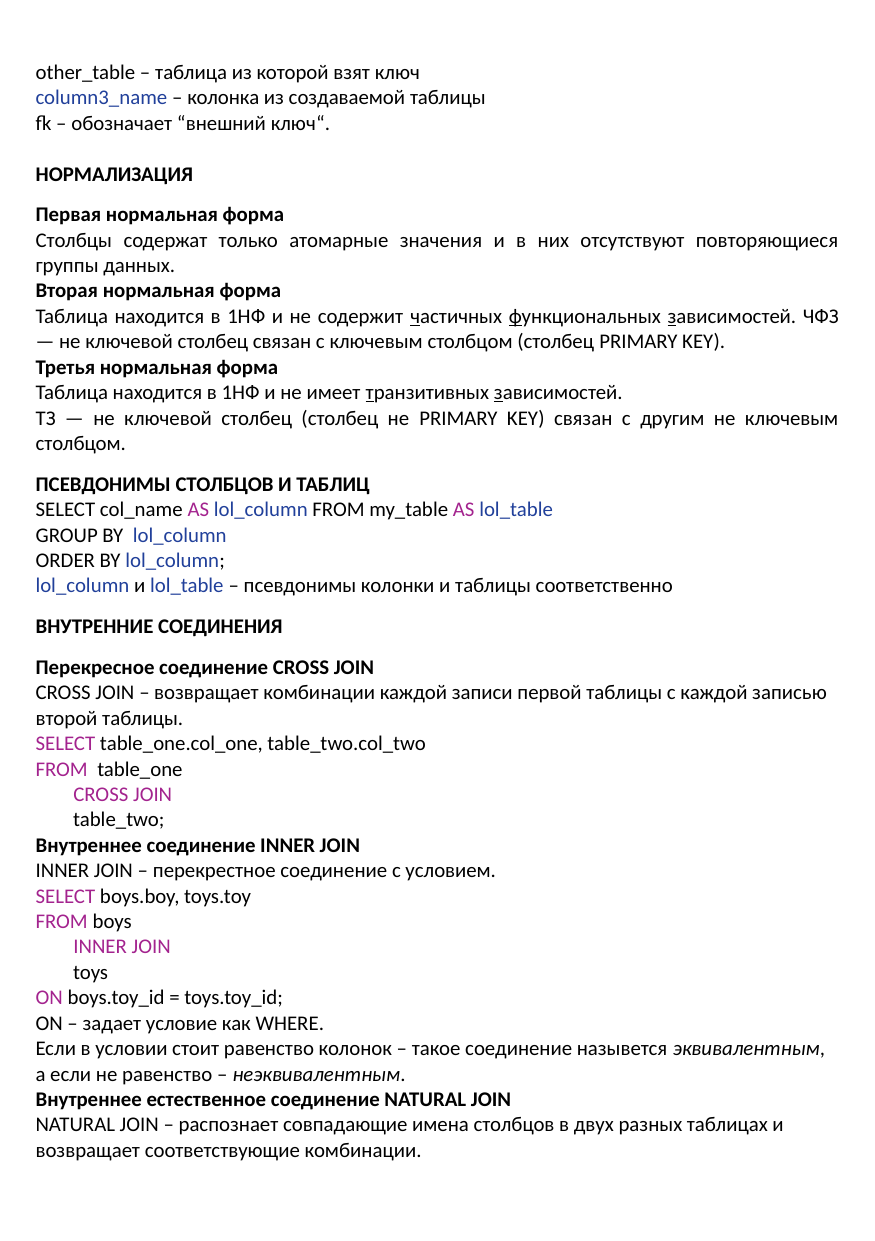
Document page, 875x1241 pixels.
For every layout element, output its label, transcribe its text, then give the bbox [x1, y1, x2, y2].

text SELECT col_name AS lol_column FROM my_table AS lol_table [35, 496, 839, 522]
text table_two; [35, 807, 839, 832]
text column3_name – колонка из создаваемой таблицы [35, 84, 839, 110]
text ВНУТРЕННИЕ СОЕДИНЕНИЯ [35, 613, 839, 639]
text ON boys.toy_id = toys.toy_id; [35, 984, 839, 1010]
text Внутреннее естественное соединение NATURAL JOIN [35, 1086, 839, 1112]
text Третья нормальная форма [35, 354, 839, 379]
text toys [35, 959, 839, 984]
text NATURAL JOIN – распознает совпадающие имена столбцов в двух разных таблицах и возвращает соответствующие комбинации. [35, 1112, 839, 1162]
text Столбцы содержат только атомарные значения и в них отсутствуют повторяющиеся группы данных. [35, 227, 839, 278]
text ПСЕВДОНИМЫ СТОЛБЦОВ И ТАБЛИЦ [35, 471, 839, 496]
text ТЗ — не ключевой столбец (столбец не PRIMARY KEY) связан с другим не ключевым столбцом. [35, 405, 839, 456]
text ON – задает условие как WHERE. [35, 1010, 839, 1035]
text INNER JOIN [35, 934, 839, 959]
text INNER JOIN – перекрестное соединение с условием. [35, 857, 839, 883]
text Вторая нормальная форма [35, 278, 839, 303]
text lol_column и lol_table – псевдонимы колонки и таблицы соответственно [35, 573, 839, 598]
text Внутреннее соединение INNER JOIN [35, 832, 839, 857]
text FROM table_one [35, 756, 839, 781]
text Первая нормальная форма [35, 201, 839, 227]
text Перекресное соединение CROSS JOIN [35, 654, 839, 679]
text other_table – таблица из которой взят ключ [35, 59, 839, 84]
text fk – обозначает “внешний ключ“. [35, 110, 839, 135]
text Таблица находится в 1НФ и не имеет транзитивных зависимостей. [35, 379, 839, 405]
text ORDER BY lol_column; [35, 547, 839, 573]
text SELECT boys.boy, toys.toy [35, 883, 839, 908]
text Таблица находится в 1НФ и не содержит частичных функциональных зависимостей. ЧФЗ — не ключевой столбец связан с ключевым столбцом (столбец PRIMARY KEY). [35, 303, 839, 354]
text НОРМАЛИЗАЦИЯ [35, 161, 839, 186]
text GROUP BY lol_column [35, 522, 839, 547]
text Если в условии стоит равенство колонок – такое соединение назывется эквивалентным, а если не равенство – неэквивалентным. [35, 1035, 839, 1086]
text FROM boys [35, 908, 839, 934]
text SELECT table_one.col_one, table_two.col_two [35, 730, 839, 756]
text CROSS JOIN – возвращает комбинации каждой записи первой таблицы с каждой записью второй таблицы. [35, 679, 839, 730]
text CROSS JOIN [35, 781, 839, 807]
